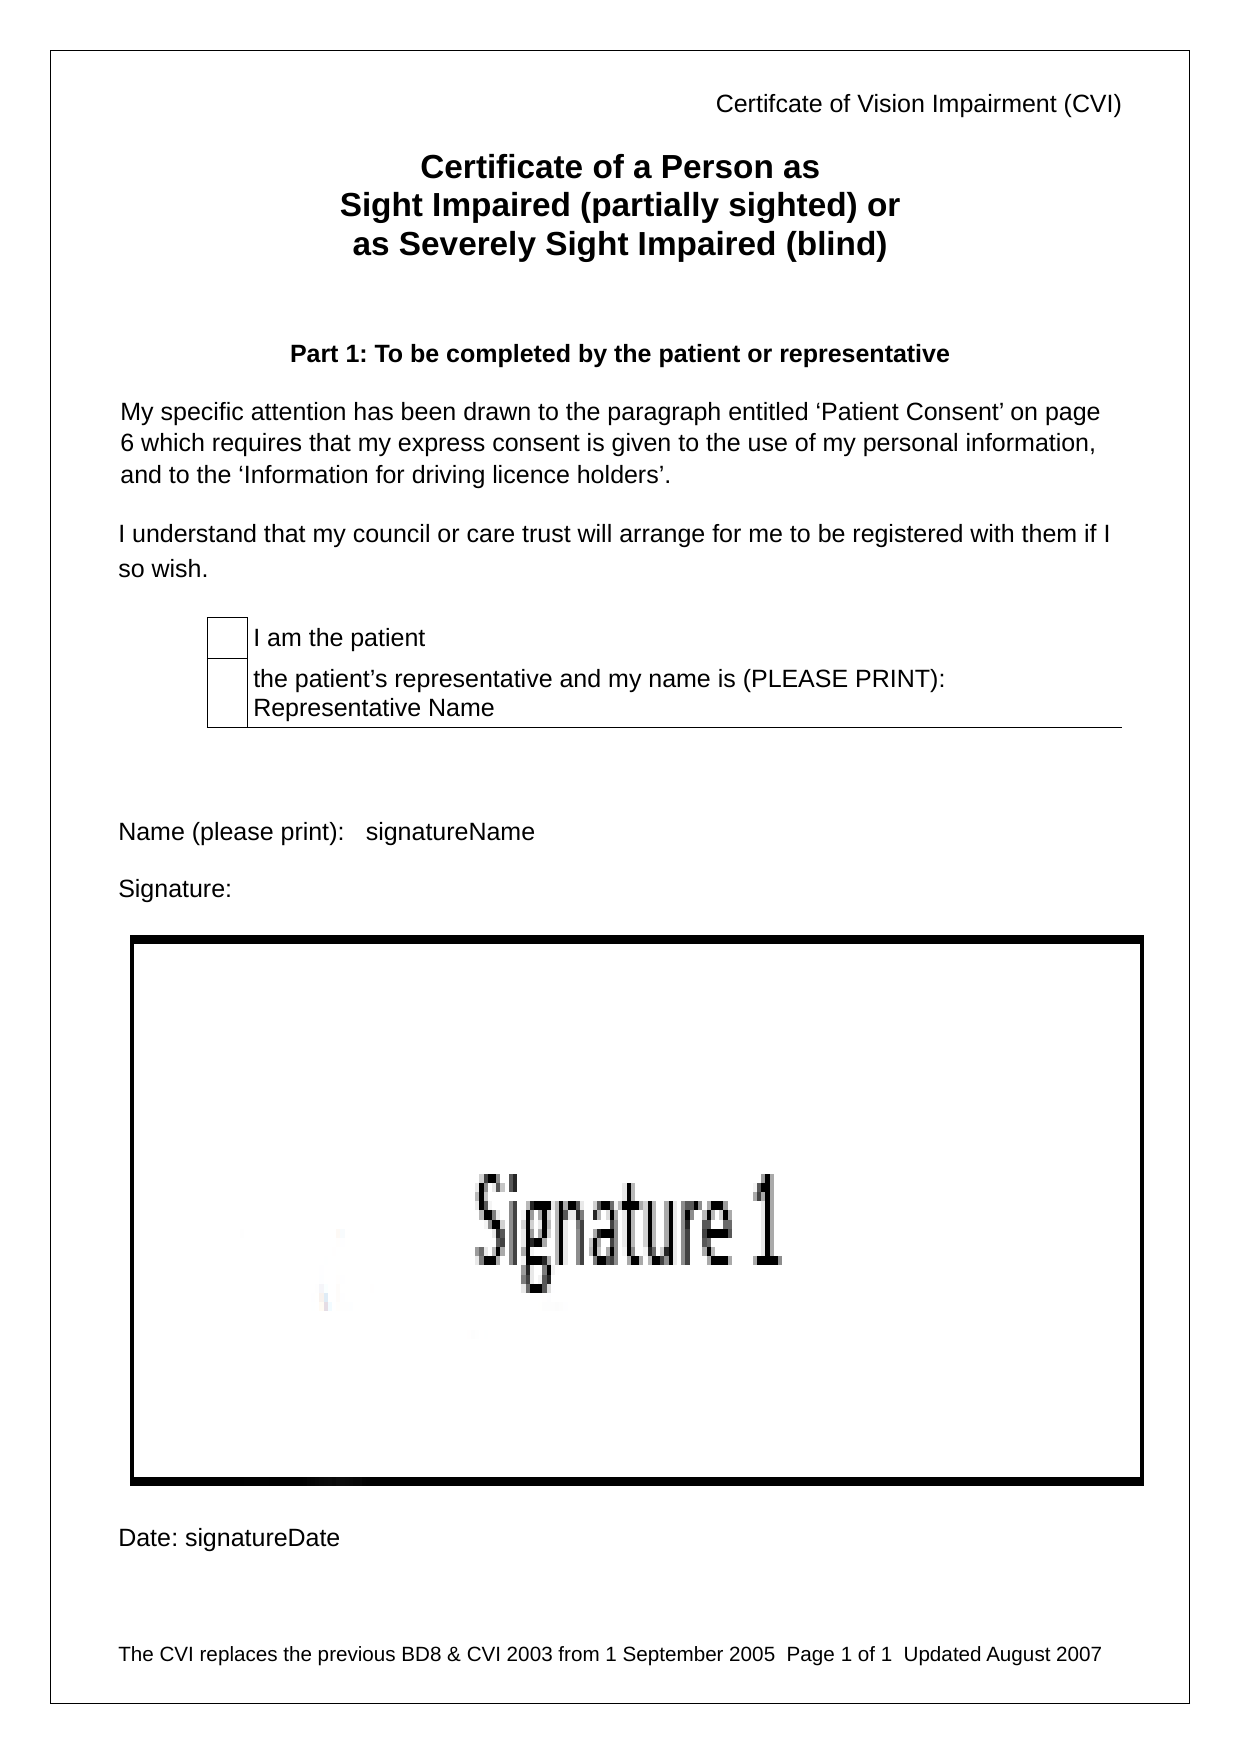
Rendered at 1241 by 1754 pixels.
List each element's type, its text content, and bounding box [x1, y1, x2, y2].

text as Severely Sight Impaired (blind) Part 1: To be completed by the patient or representative [118, 224, 1122, 368]
table_header [208, 618, 247, 658]
text Sight Impaired (partially sighted) or [118, 185, 1122, 224]
table_header I am the patient [248, 617, 1122, 658]
text Name (please print): signatureName [118, 817, 1122, 846]
text Certificate of a Person as [118, 147, 1122, 185]
picture [118, 908, 1174, 1523]
table_cell the patient’s representative and my name is (PLEASE PRINT): Representative Name [248, 658, 1122, 727]
text Date: signatureDate [118, 1523, 1122, 1552]
text I understand that my council or care trust will arrange for me to be registered with them if I so wish. [118, 519, 1122, 583]
table_cell [208, 659, 247, 727]
text My specific attention has been drawn to the paragraph entitled ‘Patient Consent’ on page 6 which requires that my express consent is given to the use of my personal information, and to the ‘Information for driving licence holders’. [120, 397, 1114, 488]
text Signature: [118, 874, 1122, 903]
